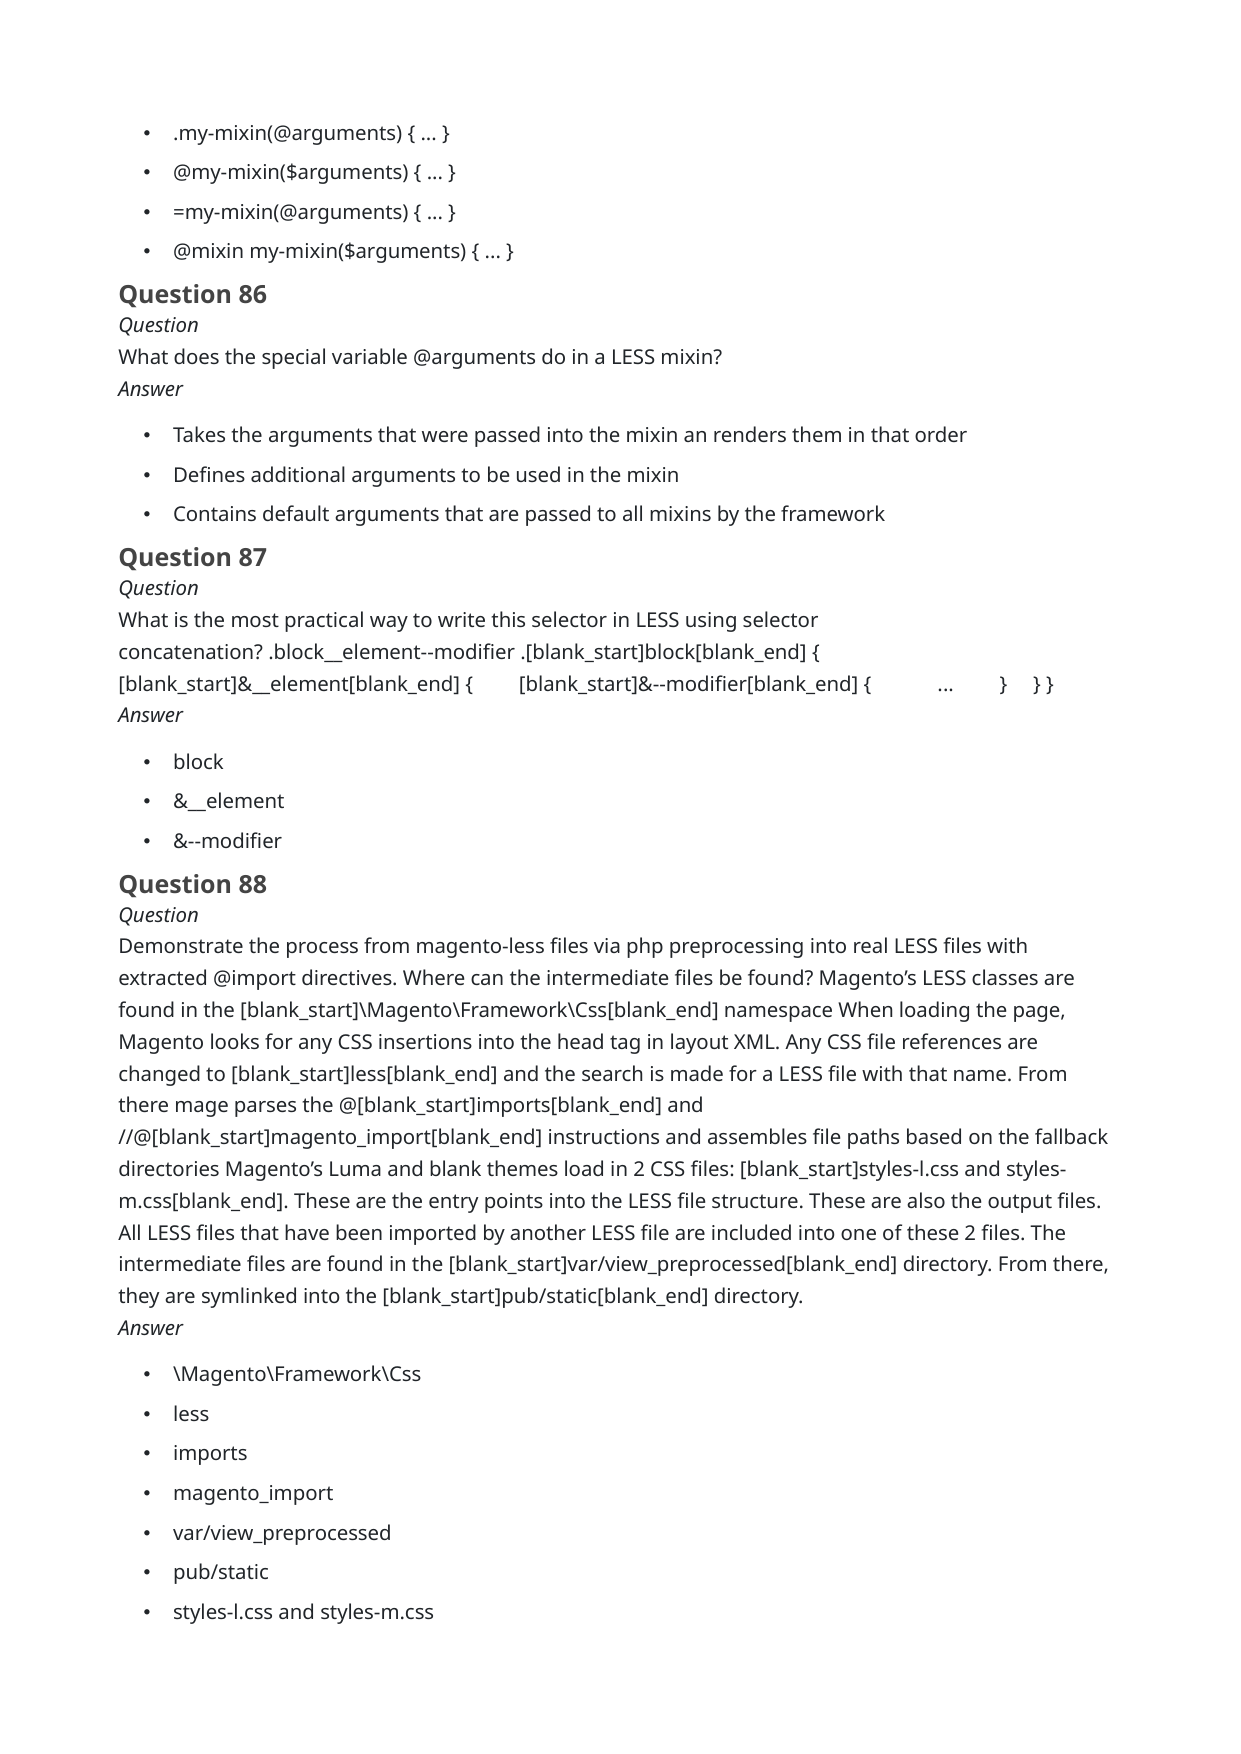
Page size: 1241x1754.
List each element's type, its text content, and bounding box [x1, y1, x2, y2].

list Takes the arguments that were passed into the mixin an renders them in that order [143, 421, 1122, 448]
list magento_import [143, 1478, 1122, 1506]
text What does the special variable @arguments do in a LESS mixin? [118, 343, 1122, 370]
text Answer [118, 701, 1122, 729]
list @my-mixin($arguments) { ... } [143, 158, 1122, 185]
list Contains default arguments that are passed to all mixins by the framework [143, 500, 1122, 528]
list imports [143, 1439, 1122, 1467]
text Answer [118, 374, 1122, 402]
text Question [118, 900, 1122, 928]
list pub/static [143, 1558, 1122, 1585]
list styles-l.css and styles-m.css [143, 1597, 1122, 1625]
text What is the most practical way to write this selector in LESS using selector concatenation? .block__element--modifier .[blank_start]block[blank_end] { [blank_start]&__element[blank_end] { [blank_start]&--modifier[blank_end] { ... } } } [118, 606, 1122, 697]
text Question [118, 574, 1122, 602]
list Defines additional arguments to be used in the mixin [143, 460, 1122, 488]
subtitle Question 86 [118, 276, 1122, 311]
list less [143, 1399, 1122, 1427]
list var/view_preprocessed [143, 1518, 1122, 1546]
list =my-mixin(@arguments) { ... } [143, 197, 1122, 225]
list .my-mixin(@arguments) { ... } [143, 118, 1122, 146]
subtitle Question 88 [118, 866, 1122, 900]
list @mixin my-mixin($arguments) { ... } [143, 237, 1122, 264]
text Demonstrate the process from magento-less files via php preprocessing into real LESS files with extracted @import directives. Where can the intermediate files be found? Magento’s LESS classes are found in the [blank_start]\Magento\Framework\Css[blank_end] namespace When loading the page, Magento looks for any CSS insertions into the head tag in layout XML. Any CSS file references are changed to [blank_start]less[blank_end] and the search is made for a LESS file with that name. From there mage parses the @[blank_start]imports[blank_end] and //@[blank_start]magento_import[blank_end] instructions and assembles file paths based on the fallback directories Magento’s Luma and blank themes load in 2 CSS files: [blank_start]styles-l.css and styles-m.css[blank_end]. These are the entry points into the LESS file structure. These are also the output files. All LESS files that have been imported by another LESS file are included into one of these 2 files. The intermediate files are found in the [blank_start]var/view_preprocessed[blank_end] directory. From there, they are symlinked into the [blank_start]pub/static[blank_end] directory. [118, 932, 1122, 1309]
subtitle Question 87 [118, 539, 1122, 574]
list &__element [143, 787, 1122, 814]
list &--modifier [143, 826, 1122, 854]
text Question [118, 311, 1122, 338]
list \Magento\Framework\Css [143, 1360, 1122, 1387]
text Answer [118, 1313, 1122, 1341]
list block [143, 747, 1122, 775]
